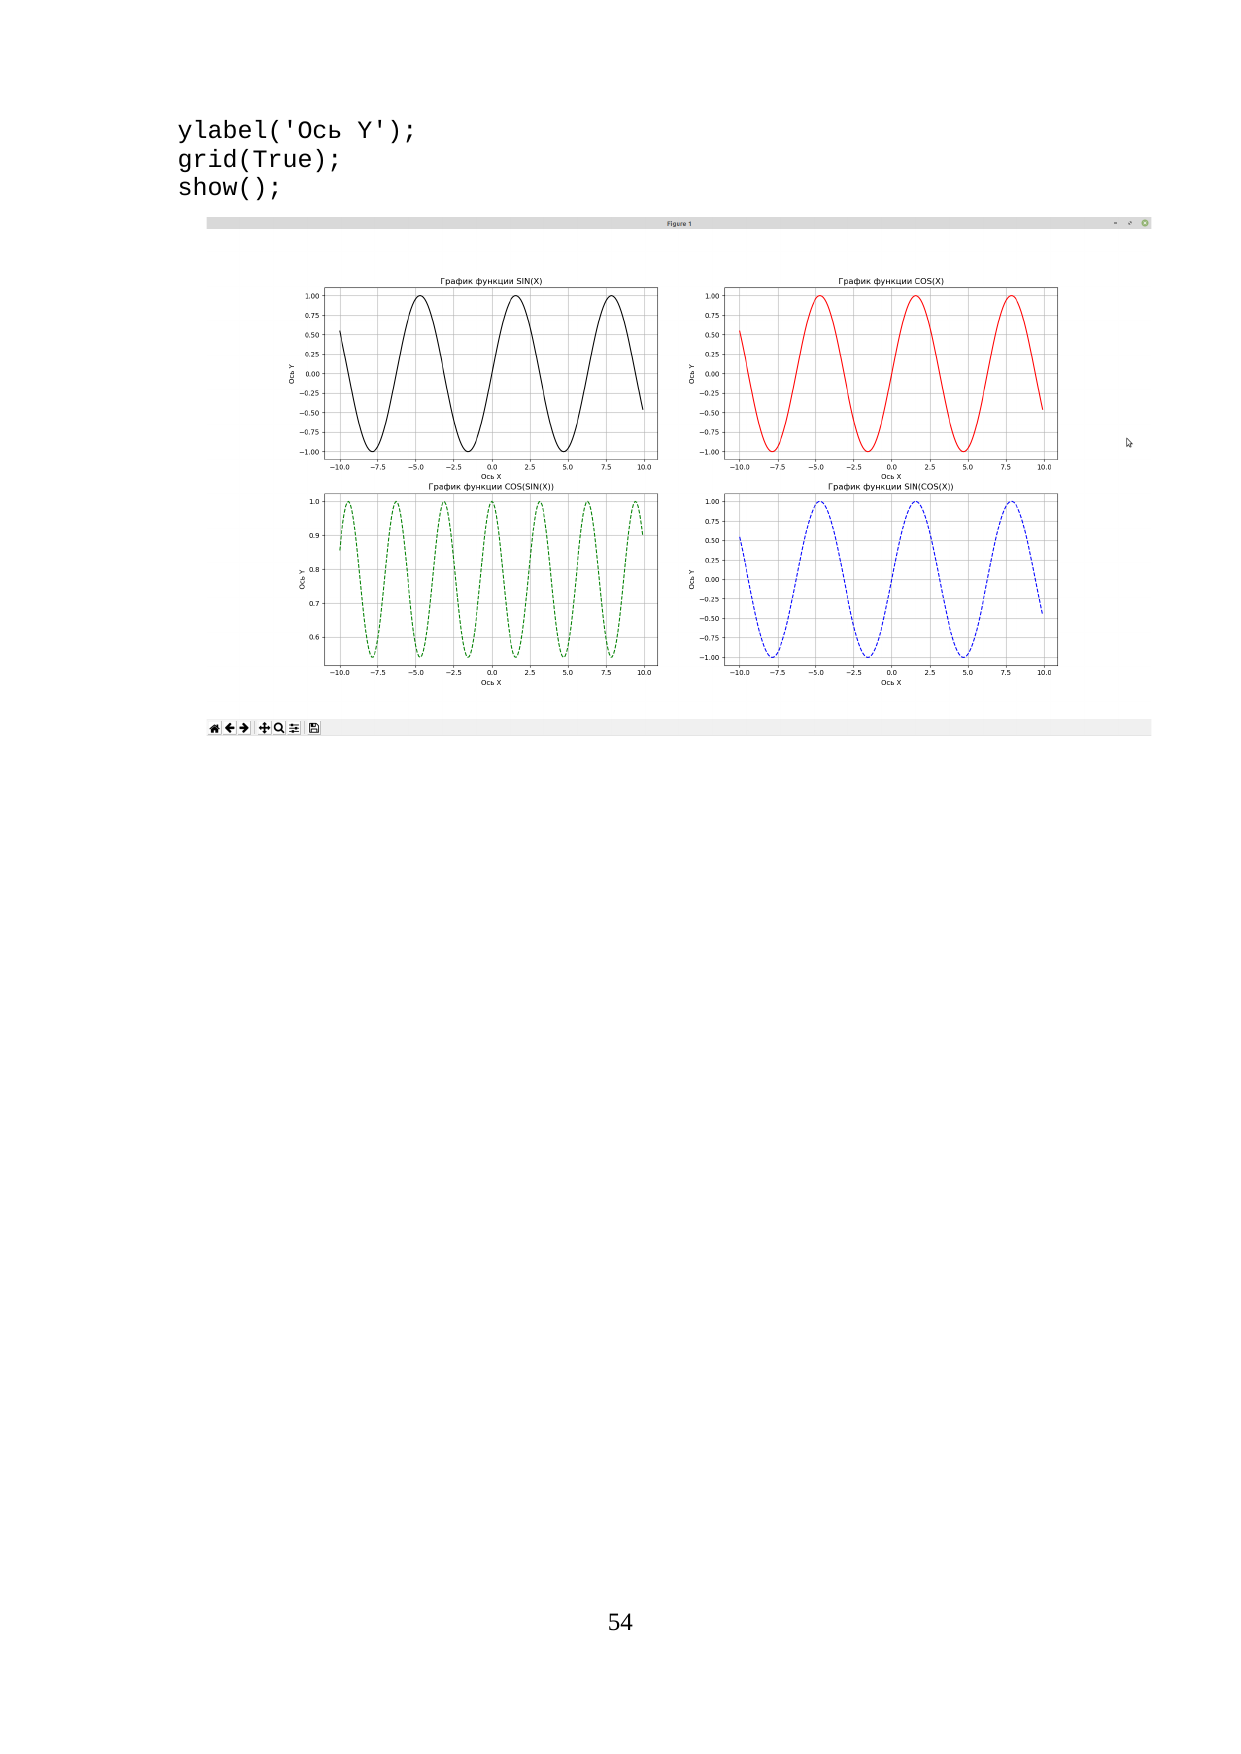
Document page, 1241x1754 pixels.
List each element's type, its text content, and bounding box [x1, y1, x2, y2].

text grid(True); [177, 146, 1122, 175]
picture [206, 217, 1152, 736]
text show(); [177, 175, 1122, 203]
text ylabel('Ось Y'); [177, 118, 1122, 146]
